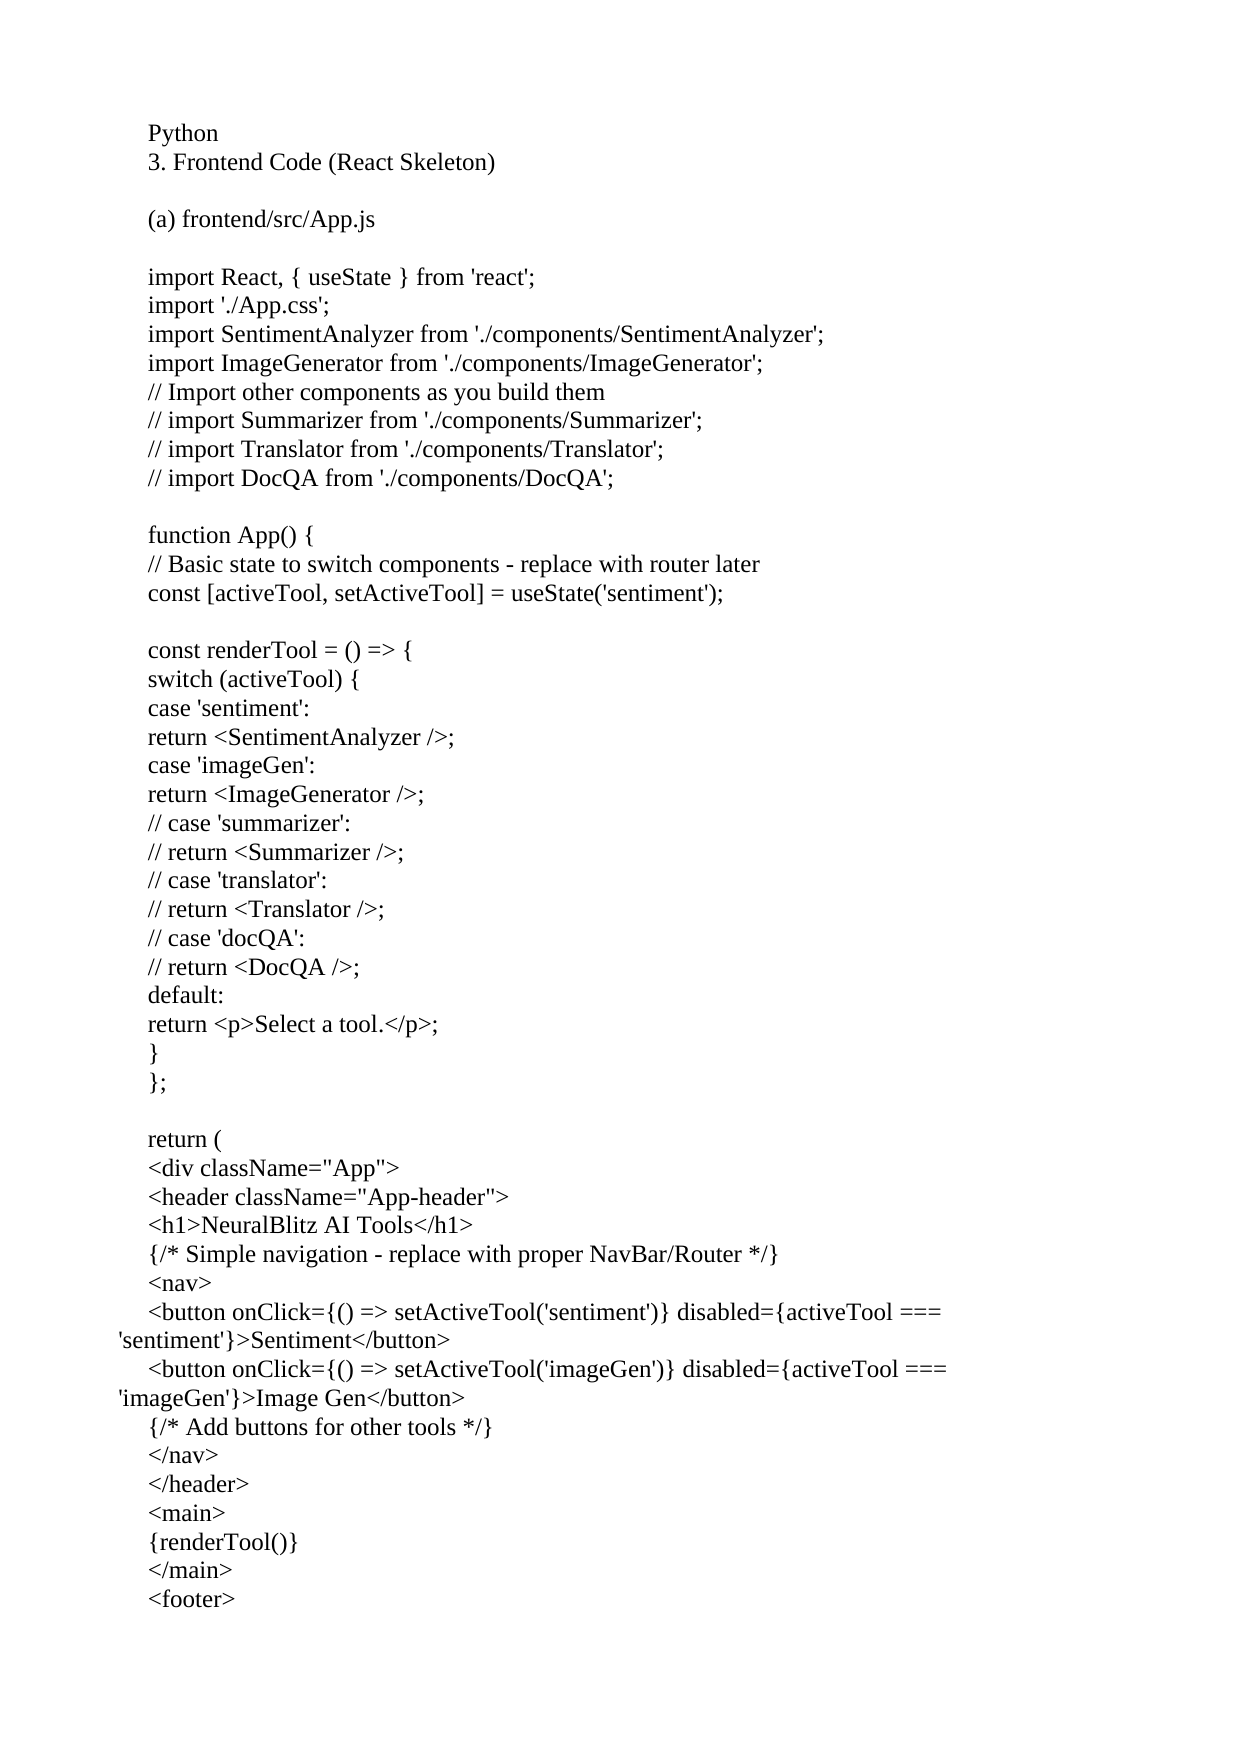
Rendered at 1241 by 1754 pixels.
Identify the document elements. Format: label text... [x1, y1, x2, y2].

text </header> [118, 1469, 1122, 1498]
text // case 'summarizer': [118, 808, 1122, 837]
text // return <DocQA />; [118, 952, 1122, 981]
text </main> [118, 1556, 1122, 1584]
text <div className="App"> [118, 1153, 1122, 1182]
text } [118, 1038, 1122, 1067]
text // Basic state to switch components - replace with router later [118, 549, 1122, 578]
text // import DocQA from './components/DocQA'; [118, 463, 1122, 492]
text }; [118, 1067, 1122, 1096]
text </nav> [118, 1441, 1122, 1469]
text return <SentimentAnalyzer />; [118, 722, 1122, 751]
text // import Summarizer from './components/Summarizer'; [118, 406, 1122, 434]
text case 'imageGen': [118, 751, 1122, 779]
text {/* Simple navigation - replace with proper NavBar/Router */} [118, 1239, 1122, 1268]
text default: [118, 981, 1122, 1009]
text import ImageGenerator from './components/ImageGenerator'; [118, 348, 1122, 377]
text <nav> [118, 1268, 1122, 1297]
text {/* Add buttons for other tools */} [118, 1412, 1122, 1441]
text return <ImageGenerator />; [118, 779, 1122, 808]
text // return <Summarizer />; [118, 837, 1122, 866]
text <footer> [118, 1584, 1122, 1613]
text // Import other components as you build them [118, 377, 1122, 406]
text Python [118, 118, 1122, 147]
text (a) frontend/src/App.js [118, 204, 1122, 233]
text return <p>Select a tool.</p>; [118, 1009, 1122, 1038]
text import SentimentAnalyzer from './components/SentimentAnalyzer'; [118, 319, 1122, 348]
text <main> [118, 1498, 1122, 1527]
text const [activeTool, setActiveTool] = useState('sentiment'); [118, 578, 1122, 607]
text const renderTool = () => { [118, 636, 1122, 664]
text <button onClick={() => setActiveTool('imageGen')} disabled={activeTool === 'imageGen'}>Image Gen</button> [118, 1354, 1122, 1412]
text 3. Frontend Code (React Skeleton) [118, 147, 1122, 176]
text // return <Translator />; [118, 894, 1122, 923]
text {renderTool()} [118, 1527, 1122, 1556]
text // case 'docQA': [118, 923, 1122, 952]
text // case 'translator': [118, 866, 1122, 894]
text case 'sentiment': [118, 693, 1122, 722]
text <header className="App-header"> [118, 1182, 1122, 1211]
text import './App.css'; [118, 291, 1122, 319]
text import React, { useState } from 'react'; [118, 262, 1122, 291]
text return ( [118, 1124, 1122, 1153]
text function App() { [118, 521, 1122, 549]
text // import Translator from './components/Translator'; [118, 434, 1122, 463]
text <h1>NeuralBlitz AI Tools</h1> [118, 1211, 1122, 1239]
text switch (activeTool) { [118, 664, 1122, 693]
text <button onClick={() => setActiveTool('sentiment')} disabled={activeTool === 'sentiment'}>Sentiment</button> [118, 1297, 1122, 1354]
